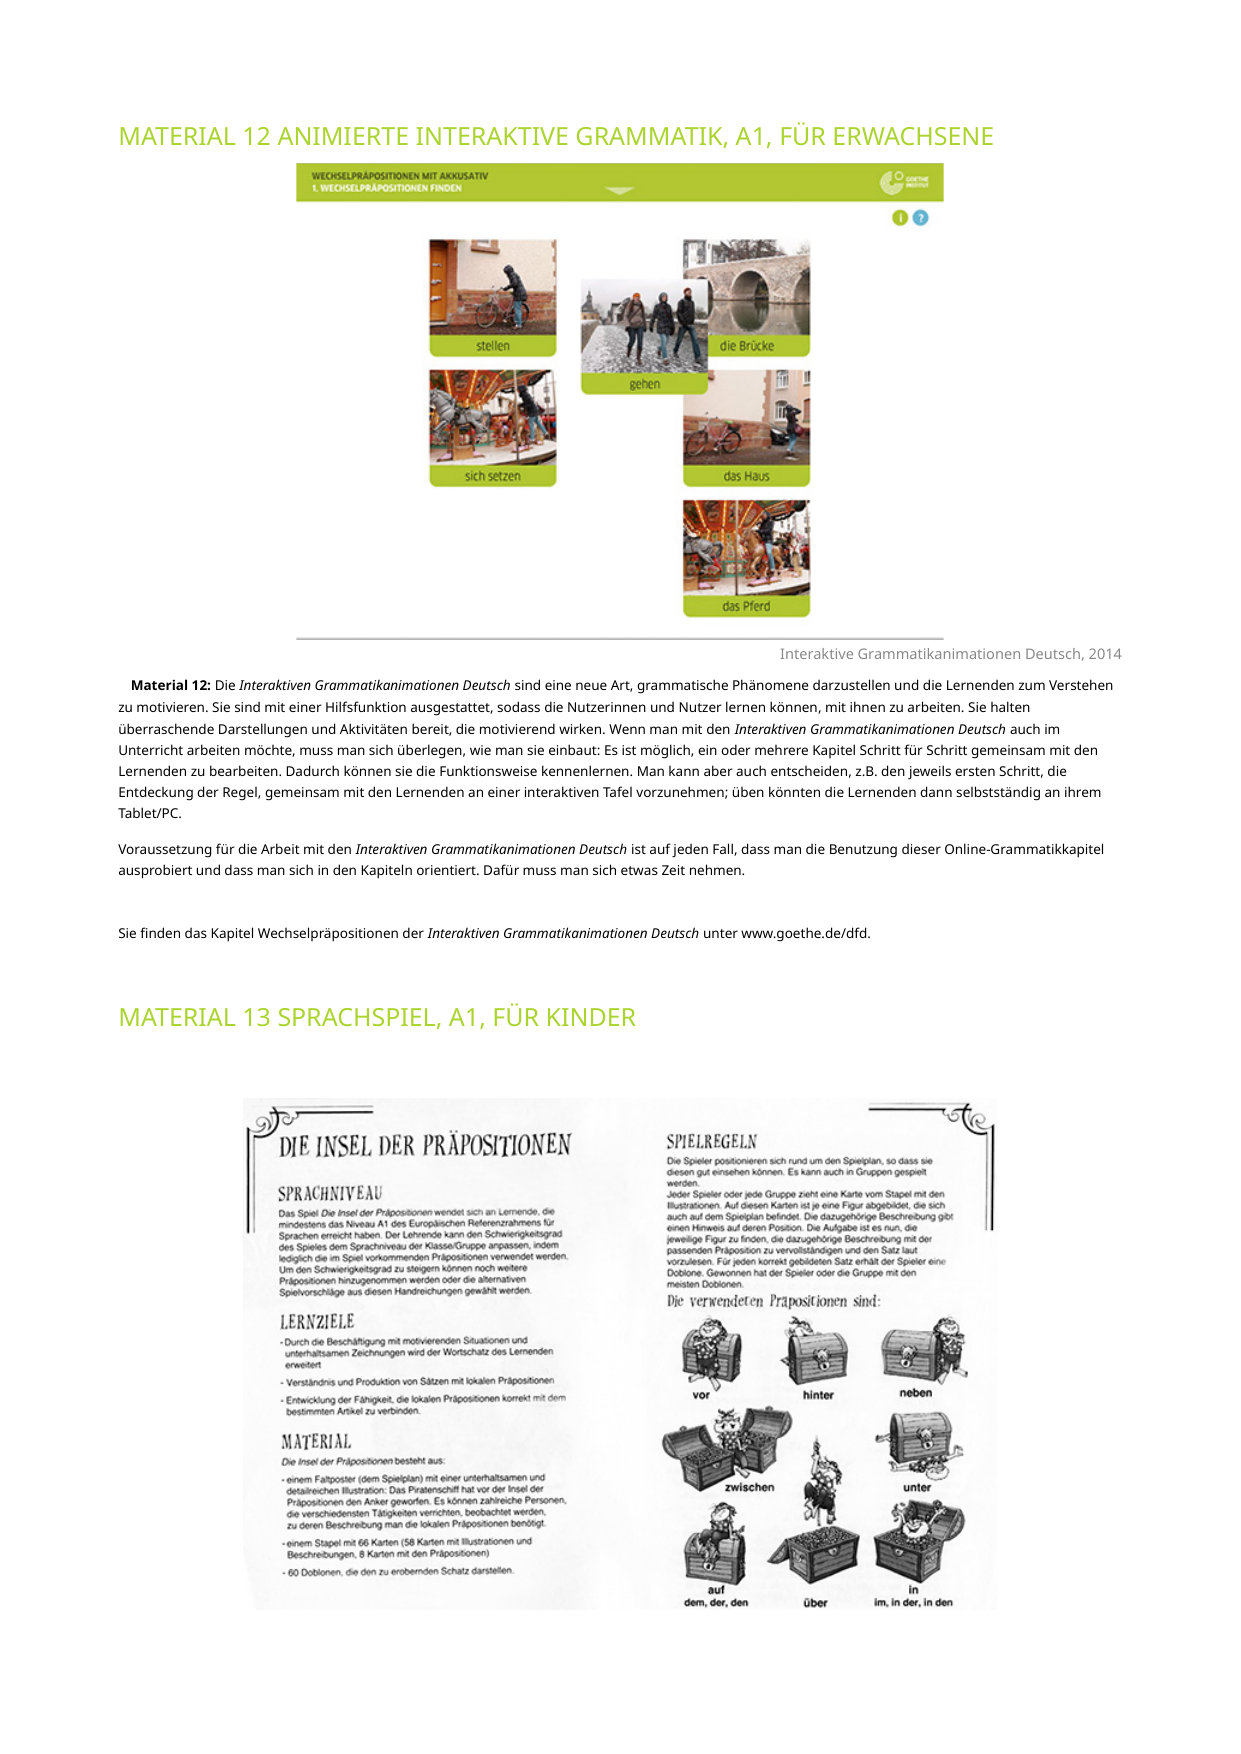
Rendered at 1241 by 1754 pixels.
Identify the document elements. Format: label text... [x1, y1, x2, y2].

text Voraussetzung für die Arbeit mit den Interaktiven Grammatikanimationen Deutsch ist auf jeden Fall, dass man die Benutzung dieser Online-Grammatikkapitel ausprobiert und dass man sich in den Kapiteln orientiert. Dafür muss man sich etwas Zeit nehmen. [118, 840, 1122, 879]
picture [242, 1098, 998, 1610]
text Interaktive Grammatikanimationen Deutsch, 2014 [118, 644, 1122, 664]
text Sie finden das Kapitel Wechselpräpositionen der Interaktiven Grammatikanimationen Deutsch unter www.goethe.de/dfd. [118, 924, 1122, 943]
subtitle MATERIAL 12 ANIMIERTE INTERAKTIVE GRAMMATIK, A1, FÜR ERWACHSENE [118, 118, 1122, 152]
picture [296, 163, 944, 640]
subtitle MATERIAL 13 SPRACHSPIEL, A1, FÜR KINDER [118, 999, 1122, 1033]
text Material 12: Die Interaktiven Grammatikanimationen Deutsch sind eine neue Art, grammatische Phänomene darzustellen und die Lernenden zum Verstehen zu motivieren. Sie sind mit einer Hilfsfunktion ausgestattet, sodass die Nutzerinnen und Nutzer lernen können, mit ihnen zu arbeiten. Sie halten überraschende Darstellungen und Aktivitäten bereit, die motivierend wirken. Wenn man mit den Interaktiven Grammatikanimationen Deutsch auch im Unterricht arbeiten möchte, muss man sich überlegen, wie man sie einbaut: Es ist möglich, ein oder mehrere Kapitel Schritt für Schritt gemeinsam mit den Lernenden zu bearbeiten. Dadurch können sie die Funktionsweise kennenlernen. Man kann aber auch entscheiden, z.B. den jeweils ersten Schritt, die Entdeckung der Regel, gemeinsam mit den Lernenden an einer interaktiven Tafel vorzunehmen; üben könnten die Lernenden dann selbstständig an ihrem Tablet/PC. [118, 667, 1122, 823]
